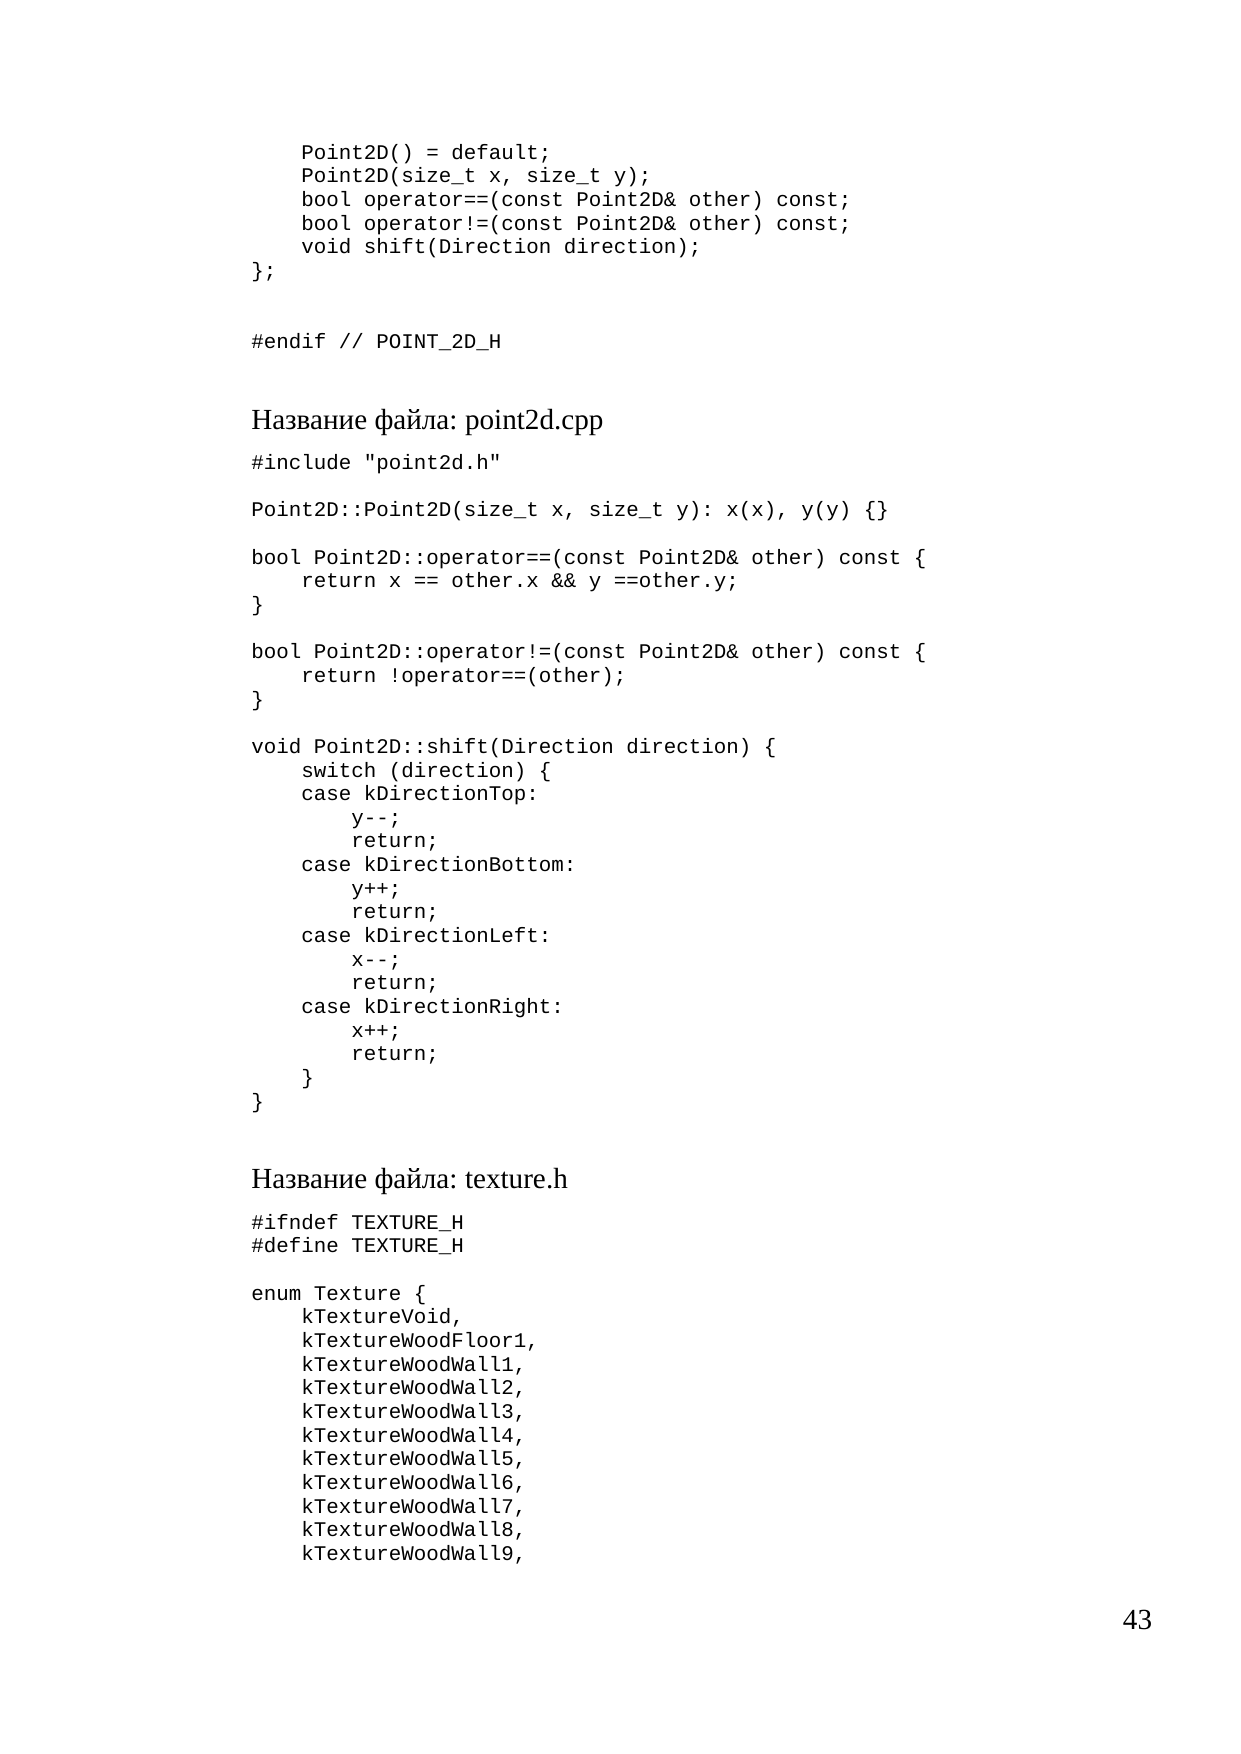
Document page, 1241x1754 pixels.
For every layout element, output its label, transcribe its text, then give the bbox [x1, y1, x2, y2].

text Название файла: texture.h [177, 1162, 1152, 1195]
text } [177, 1067, 1152, 1091]
text kTextureWoodWall3, [177, 1401, 1152, 1425]
text case kDirectionBottom: [177, 854, 1152, 878]
text bool operator==(const Point2D& other) const; [177, 189, 1152, 213]
text return !operator==(other); [177, 665, 1152, 689]
text kTextureWoodWall4, [177, 1425, 1152, 1448]
text kTextureWoodFloor1, [177, 1330, 1152, 1354]
text #define TEXTURE_H [177, 1236, 1152, 1259]
text void Point2D::shift(Direction direction) { [177, 736, 1152, 759]
text kTextureWoodWall1, [177, 1354, 1152, 1377]
text x++; [177, 1020, 1152, 1043]
text kTextureWoodWall6, [177, 1472, 1152, 1496]
text return; [177, 1043, 1152, 1067]
text kTextureWoodWall9, [177, 1543, 1152, 1567]
text bool operator!=(const Point2D& other) const; [177, 213, 1152, 236]
text y--; [177, 807, 1152, 831]
text kTextureWoodWall5, [177, 1448, 1152, 1472]
text }; [177, 260, 1152, 284]
text enum Texture { [177, 1283, 1152, 1306]
text kTextureWoodWall7, [177, 1496, 1152, 1519]
text #include "point2d.h" [177, 452, 1152, 476]
text Point2D() = default; [177, 142, 1152, 165]
text case kDirectionLeft: [177, 925, 1152, 949]
text return x == other.x && y ==other.y; [177, 570, 1152, 594]
text bool Point2D::operator==(const Point2D& other) const { [177, 547, 1152, 570]
text bool Point2D::operator!=(const Point2D& other) const { [177, 641, 1152, 665]
text Point2D::Point2D(size_t x, size_t y): x(x), y(y) {} [177, 499, 1152, 523]
text case kDirectionTop: [177, 783, 1152, 807]
text kTextureWoodWall2, [177, 1377, 1152, 1401]
text } [177, 689, 1152, 712]
text Point2D(size_t x, size_t y); [177, 165, 1152, 189]
text x--; [177, 949, 1152, 972]
text y++; [177, 878, 1152, 901]
text } [177, 594, 1152, 618]
text kTextureWoodWall8, [177, 1519, 1152, 1543]
text kTextureVoid, [177, 1306, 1152, 1330]
text #endif // POINT_2D_H [177, 331, 1152, 354]
text case kDirectionRight: [177, 996, 1152, 1020]
text switch (direction) { [177, 759, 1152, 783]
text Название файла: point2d.cpp [177, 402, 1152, 435]
text return; [177, 831, 1152, 854]
text return; [177, 901, 1152, 925]
text void shift(Direction direction); [177, 236, 1152, 260]
text #ifndef TEXTURE_H [177, 1212, 1152, 1236]
text return; [177, 972, 1152, 996]
text } [177, 1091, 1152, 1114]
